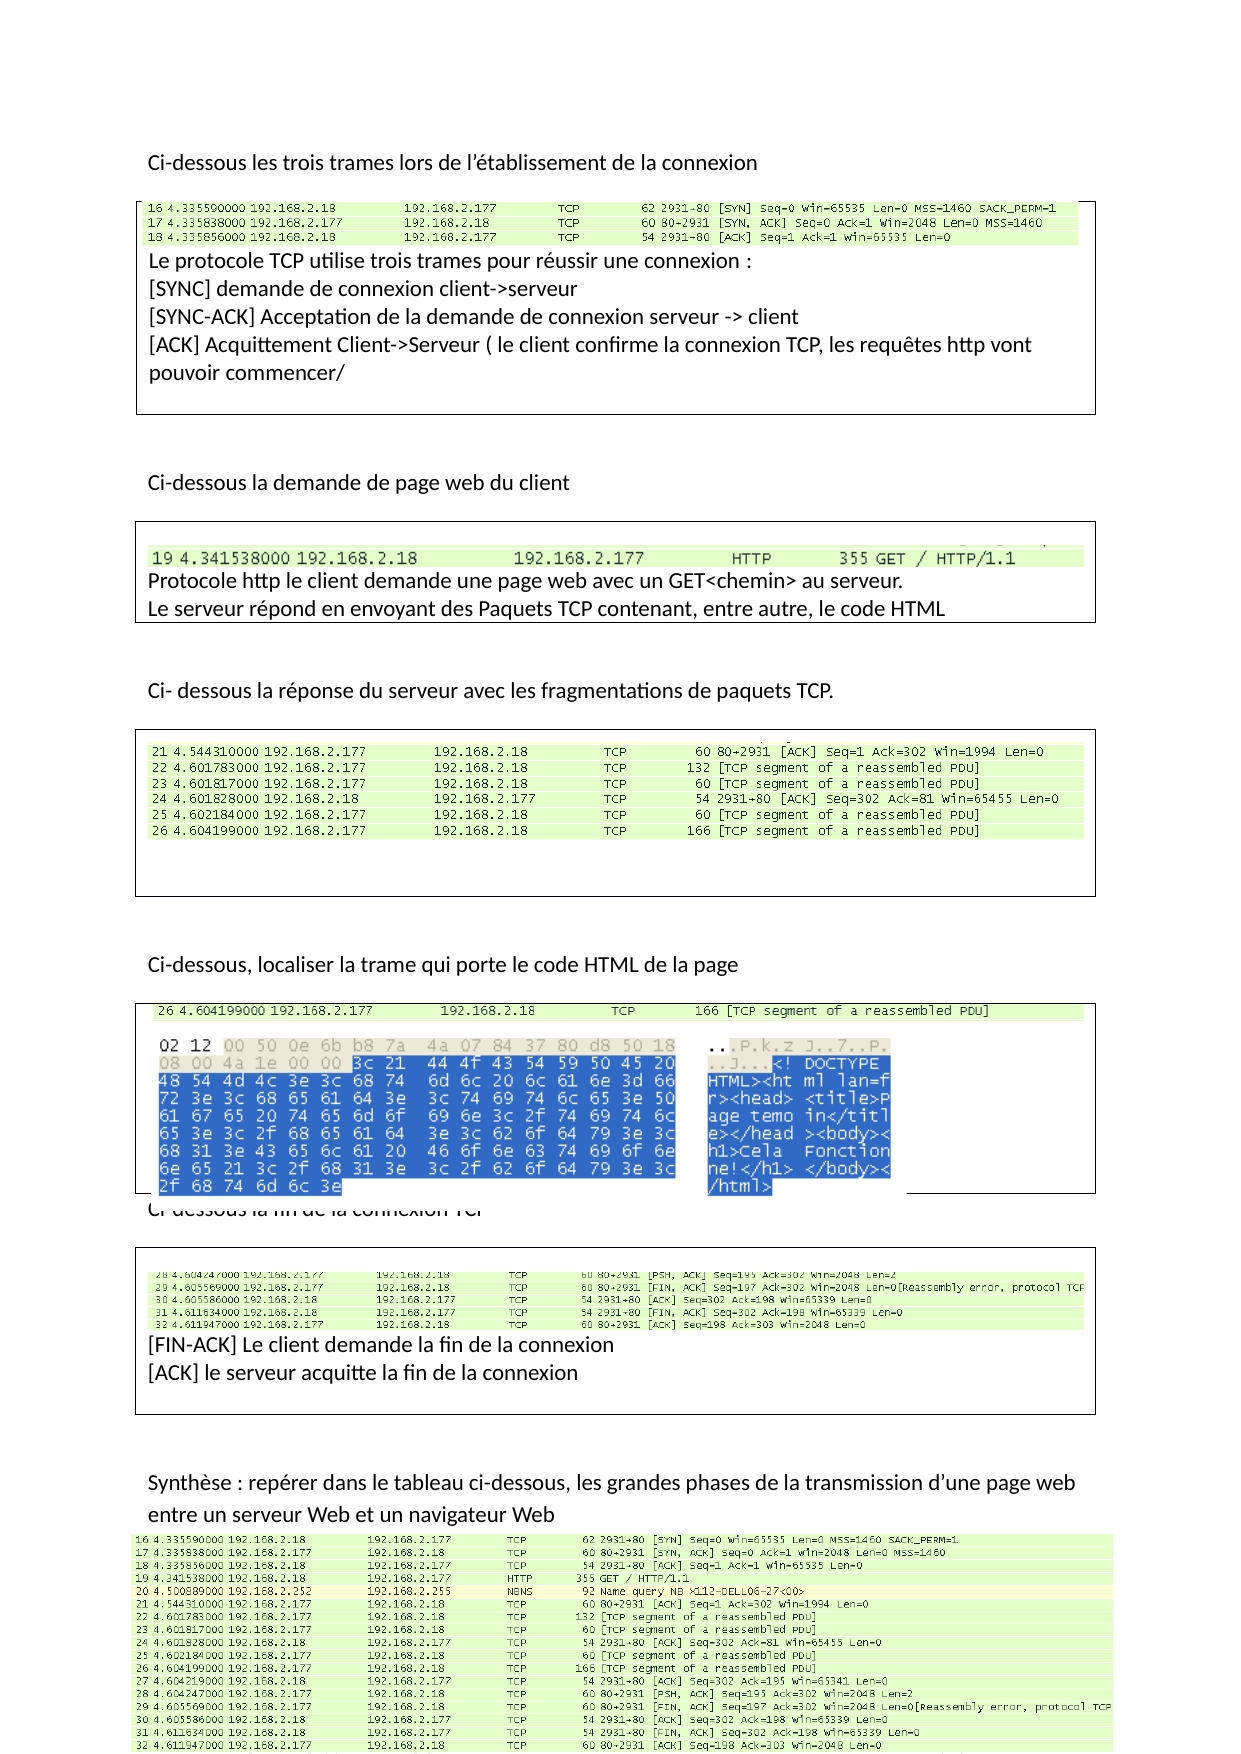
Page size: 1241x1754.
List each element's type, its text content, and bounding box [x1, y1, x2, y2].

text Ci-dessous les trois trames lors de l’établissement de la connexion [148, 148, 1093, 176]
text Synthèse : repérer dans le tableau ci-dessous, les grandes phases de la transmission d’une page web entre un serveur Web et un navigateur Web [148, 1468, 1093, 1528]
text Ci-dessous la fin de la connexion TCP [148, 1194, 1093, 1222]
picture [147, 742, 1085, 840]
table_header [FIN-ACK] Le client demande la fin de la connexion [ACK] le serveur acquitte la fin de la connexion [136, 1248, 1095, 1414]
picture [147, 1004, 1085, 1025]
table_header [907, 1039, 1095, 1193]
table_header Protocole http le client demande une page web avec un GET<chemin> au serveur. Le serveur répond en envoyant des Paquets TCP contenant, entre autre, le code HTML [136, 522, 1095, 622]
picture [131, 1534, 1114, 1754]
text Ci- dessous la réponse du serveur avec les fragmentations de paquets TCP. [148, 676, 1093, 704]
table_header [136, 730, 1095, 896]
text Ci-dessous la demande de page web du client [148, 468, 1093, 496]
text Ci-dessous, localiser la trame qui porte le code HTML de la page [148, 950, 1093, 978]
table_header [136, 1039, 151, 1193]
picture [151, 1038, 907, 1211]
picture [147, 545, 1085, 567]
picture [147, 1272, 1085, 1330]
picture [141, 201, 1079, 246]
table_header Le protocole TCP utilise trois trames pour réussir une connexion : [SYNC] demande de connexion client->serveur [SYNC-ACK] Acceptation de la demande de connexion serveur -> client [ACK] Acquittement Client->Serveur ( le client confirme la connexion TCP, les requêtes http vont pouvoir commencer/ [137, 202, 1095, 414]
table_header [136, 1004, 1095, 1038]
